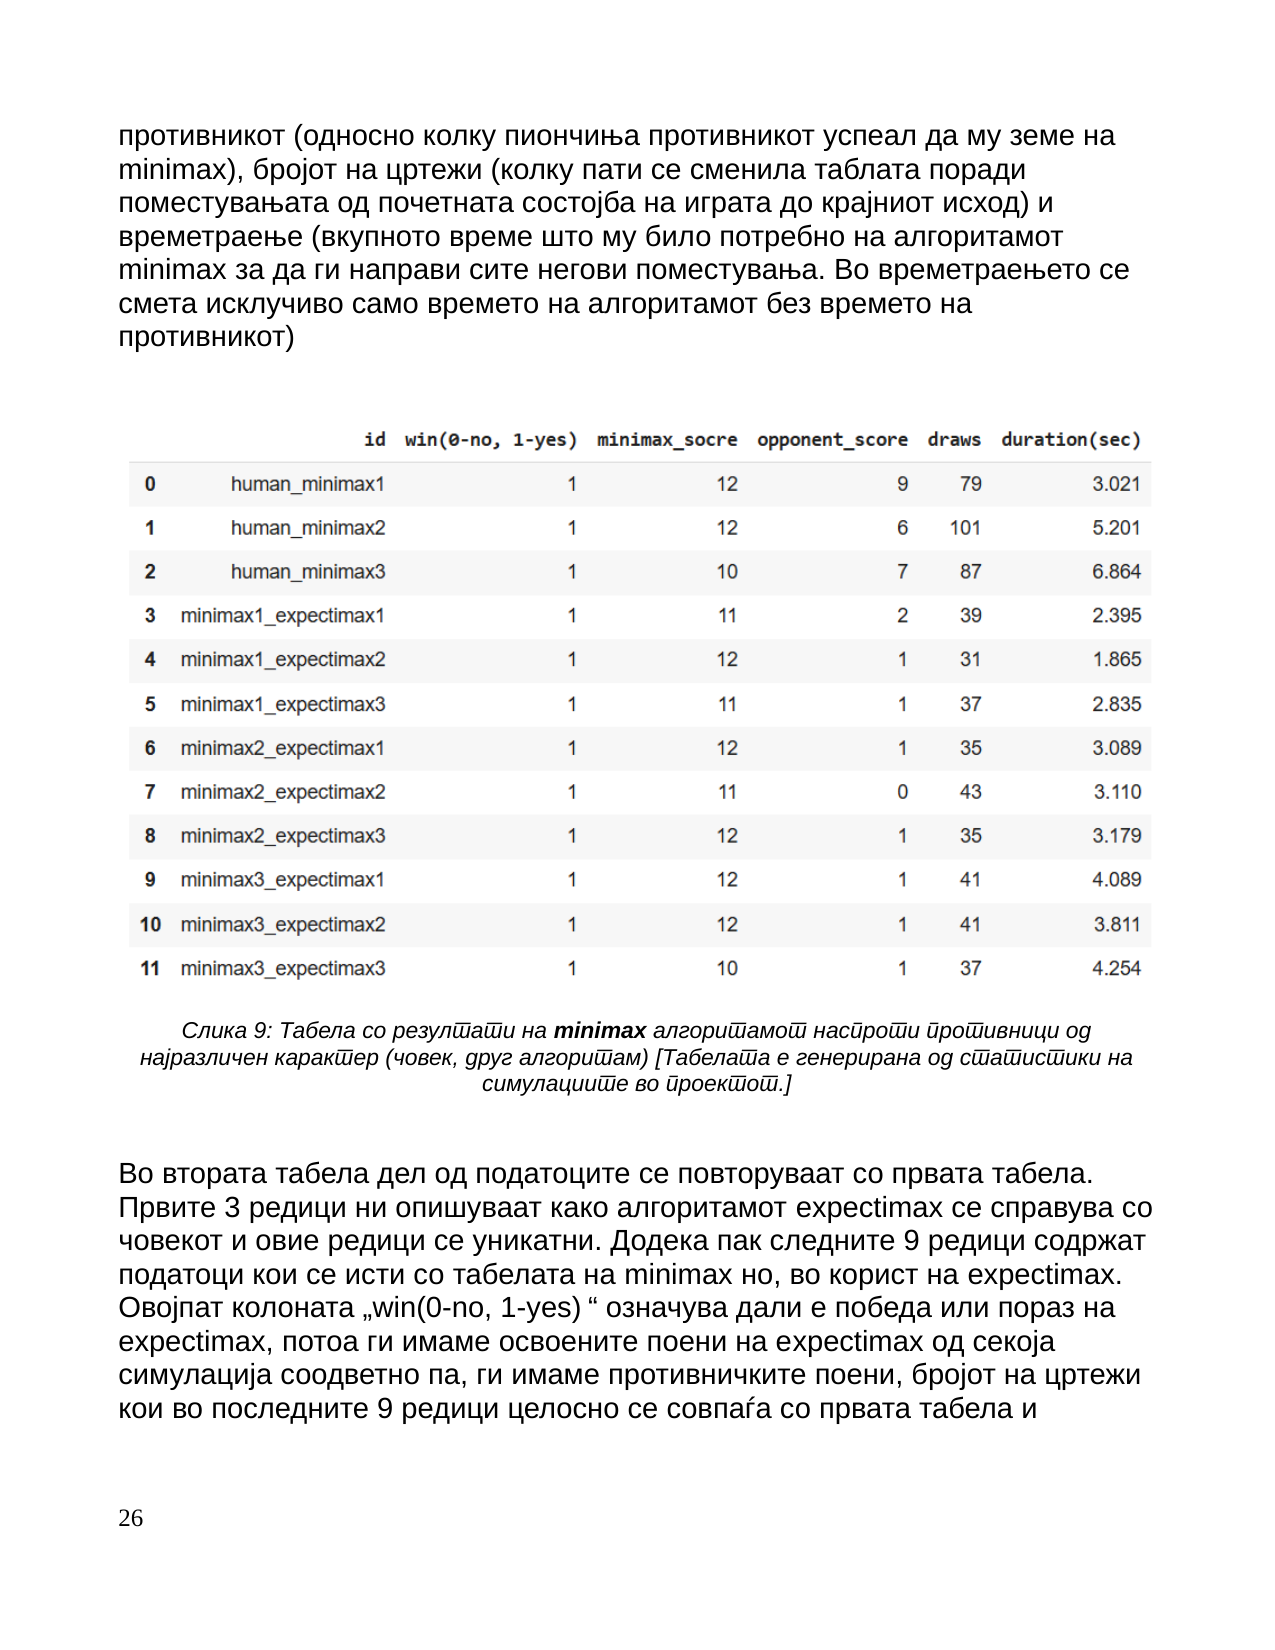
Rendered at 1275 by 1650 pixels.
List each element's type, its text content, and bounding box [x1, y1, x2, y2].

text Во втората табела дел од податоците се повторуваат со првата табела. Првите 3 редици ни опишуваат како алгоритамот expectimax се справува со човекот и овие редици се уникатни. Додека пак следните 9 редици содржат податоци кои се исти со табелата на minimax но, во корист на expectimax. [118, 1156, 1157, 1290]
text Овојпат колоната „win(0-no, 1-yes) “ означува дали е победа или пораз на expectimax, потоа ги имаме освоените поени на еxpectimax од секоја симулација соодветно па, ги имаме противничките поени, бројот на цртежи кои во последните 9 редици целосно се совпаѓа со првата табела и [118, 1290, 1157, 1424]
text противникот (односно колку пиончиња противникот успеал да му земе на minimax), бројот на цртежи (колку пати се сменила таблата поради поместувањата од почетната состојба на играта до крајниот исход) и времетраење (вкупното време што му било потребно на алгоритамот minimax за да ги направи сите негови поместувања. Во времетраењето се смета исклучиво само времето на алгоритамот без времето на противникот) [118, 118, 1157, 353]
picture [118, 420, 1157, 1018]
text Слика 9: Табела со резултати на minimax алгоритамот наспроти противници од најразличен карактер (човек, друг алгоритам) [Табелата е генерирана од статистики на симулациите во проектот.] [118, 1018, 1157, 1096]
